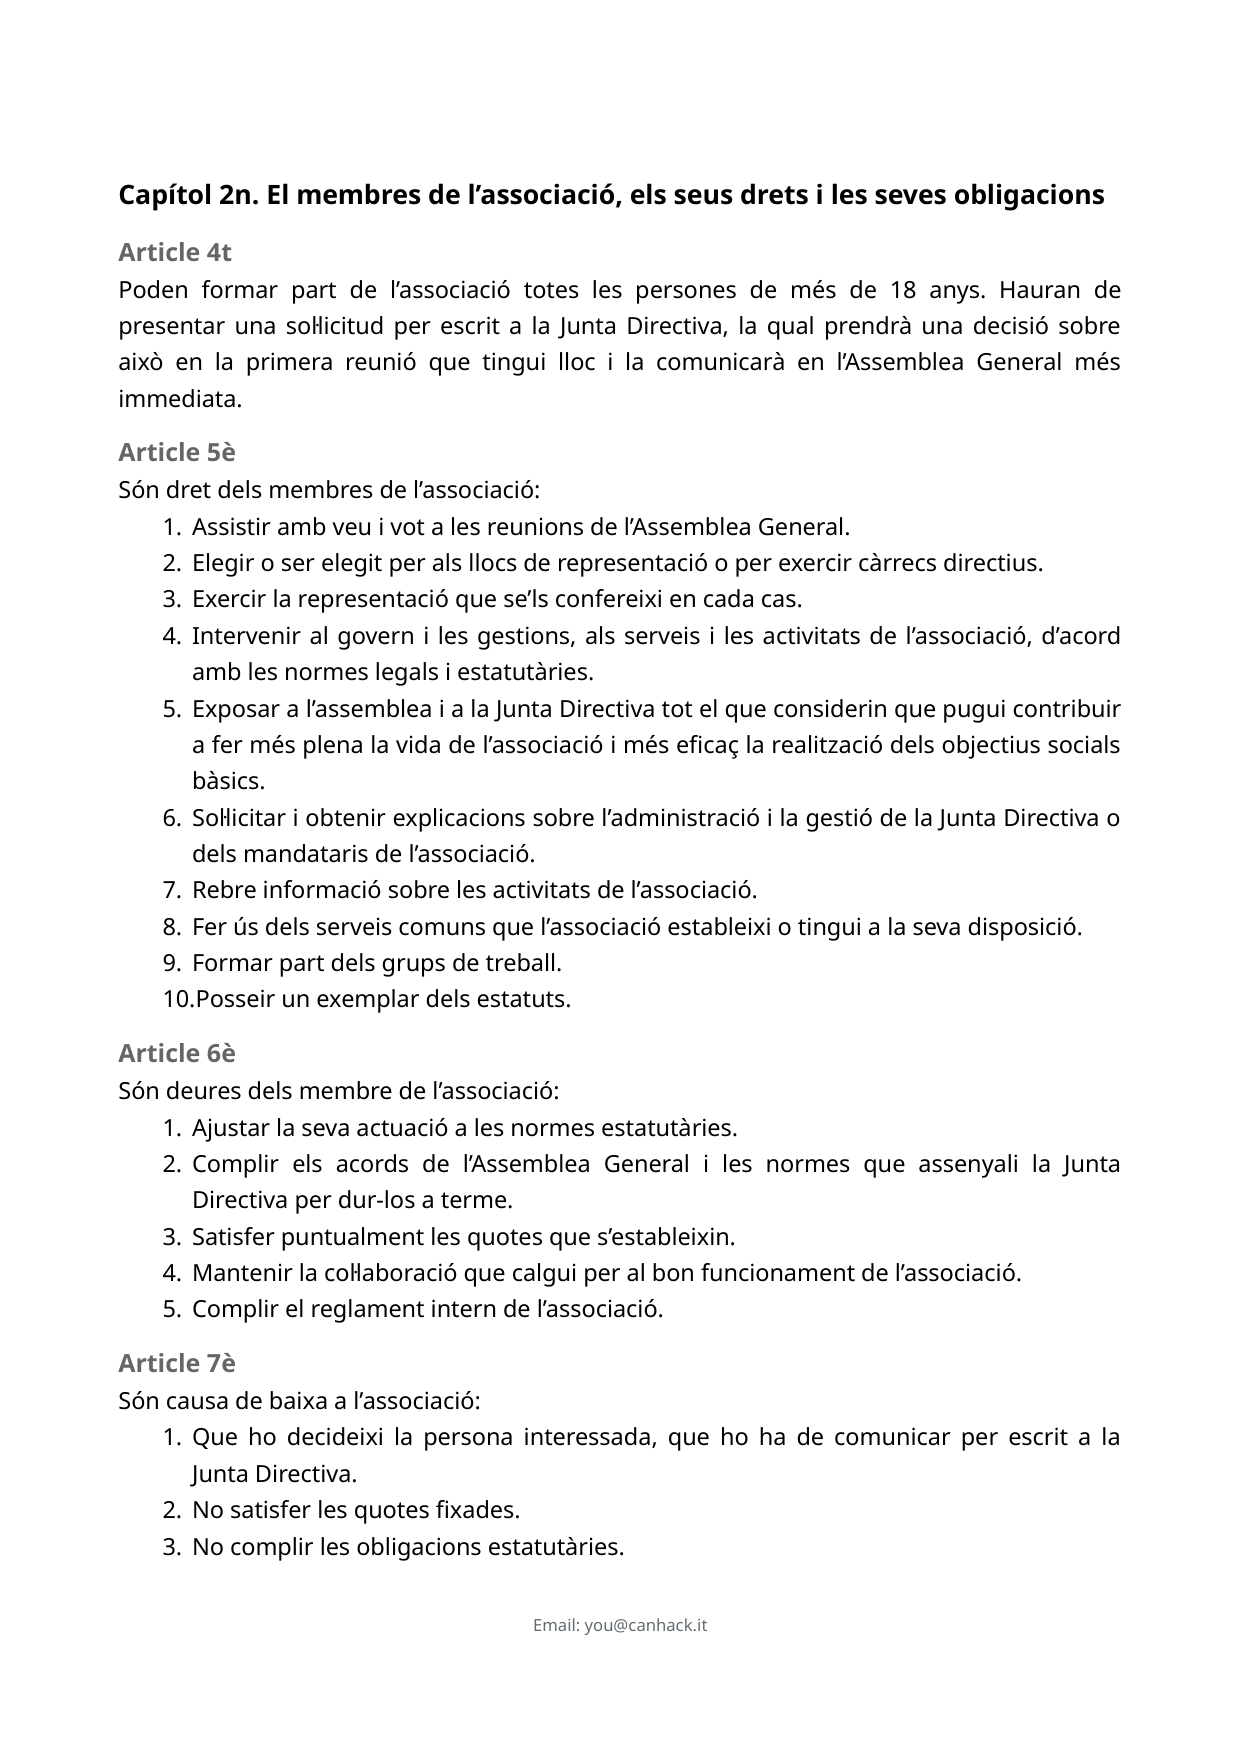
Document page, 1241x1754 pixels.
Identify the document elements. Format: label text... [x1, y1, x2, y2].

list Exercir la representació que se’ls confereixi en cada cas. [162, 583, 1122, 615]
list Posseir un exemplar dels estatuts. [162, 983, 1122, 1015]
text Són dret dels membres de l’associació: [118, 474, 1122, 506]
subtitle Article 4t [118, 234, 1122, 268]
list Satisfer puntualment les quotes que s’estableixin. [162, 1220, 1122, 1252]
list Elegir o ser elegit per als llocs de representació o per exercir càrrecs directius. [162, 546, 1122, 578]
subtitle Capítol 2n. El membres de l’associació, els seus drets i les seves obligacions [118, 176, 1122, 212]
list Fer ús dels serveis comuns que l’associació estableixi o tingui a la seva disposició. [162, 910, 1122, 942]
list Ajustar la seva actuació a les normes estatutàries. [162, 1111, 1122, 1143]
list Exposar a l’assemblea i a la Junta Directiva tot el que considerin que pugui contribuir a fer més plena la vida de l’associació i més eficaç la realització dels objectius socials bàsics. [162, 692, 1122, 797]
list No complir les obligacions estatutàries. [162, 1530, 1122, 1562]
list Assistir amb veu i vot a les reunions de l’Assemblea General. [162, 510, 1122, 542]
list Complir els acords de l’Assemblea General i les normes que assenyali la Junta Directiva per dur-los a terme. [162, 1147, 1122, 1216]
list Mantenir la col·laboració que calgui per al bon funcionament de l’associació. [162, 1256, 1122, 1288]
subtitle Article 7è [118, 1346, 1122, 1380]
list No satisfer les quotes fixades. [162, 1493, 1122, 1525]
list Formar part dels grups de treball. [162, 946, 1122, 978]
subtitle Article 5è [118, 435, 1122, 469]
list Intervenir al govern i les gestions, als serveis i les activitats de l’associació, d’acord amb les normes legals i estatutàries. [162, 619, 1122, 687]
list Que ho decideixi la persona interessada, que ho ha de comunicar per escrit a la Junta Directiva. [162, 1421, 1122, 1489]
list Sol·licitar i obtenir explicacions sobre l’administració i la gestió de la Junta Directiva o dels mandataris de l’associació. [162, 801, 1122, 869]
subtitle Article 6è [118, 1036, 1122, 1070]
text Són deures dels membre de l’associació: [118, 1074, 1122, 1106]
list Complir el reglament intern de l’associació. [162, 1293, 1122, 1324]
text Són causa de baixa a l’associació: [118, 1384, 1122, 1416]
list Rebre informació sobre les activitats de l’associació. [162, 874, 1122, 906]
text Poden formar part de l’associació totes les persones de més de 18 anys. Hauran de presentar una sol·licitud per escrit a la Junta Directiva, la qual prendrà una decisió sobre això en la primera reunió que tingui lloc i la comunicarà en l’Assemblea General més immediata. [118, 273, 1122, 414]
